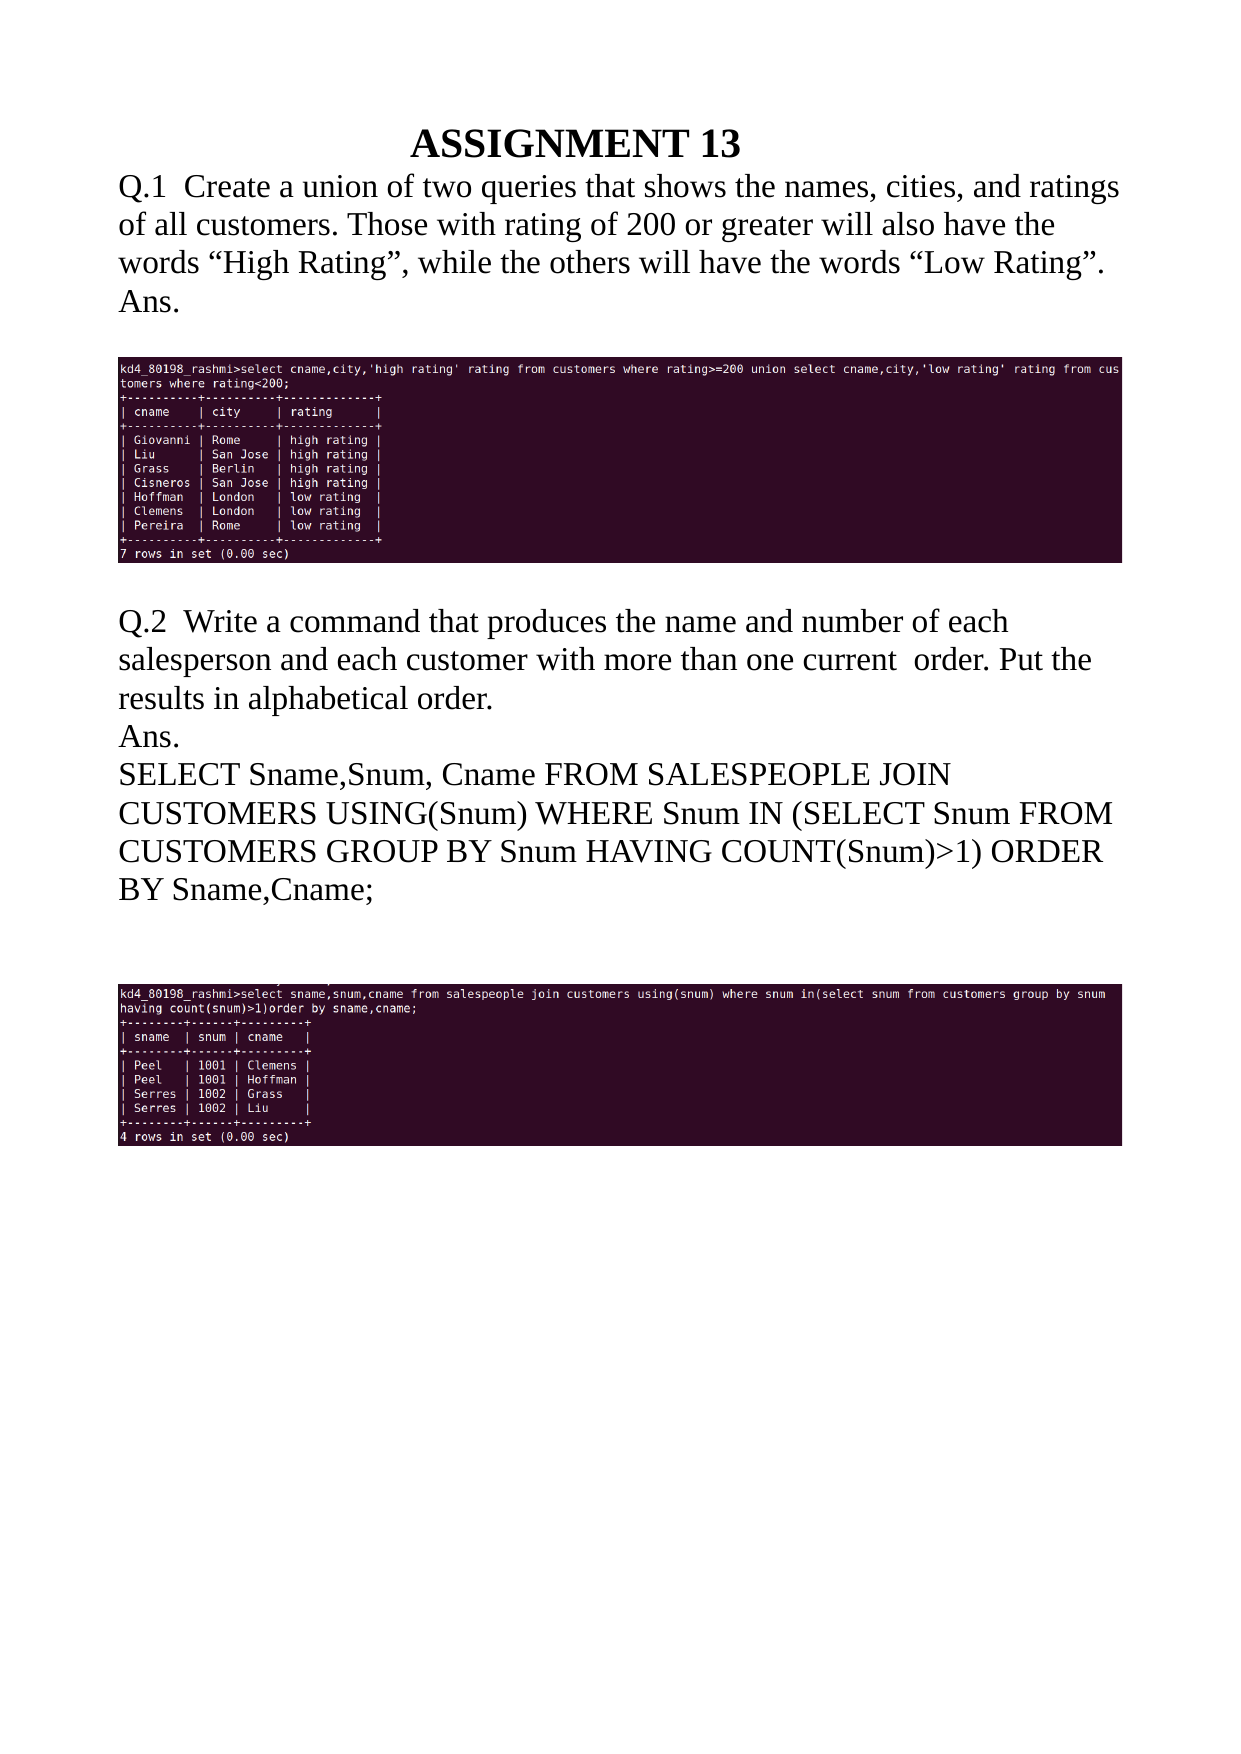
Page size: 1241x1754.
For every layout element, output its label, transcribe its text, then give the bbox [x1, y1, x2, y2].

text Ans. [118, 281, 1122, 319]
text Q.2 Write a command that produces the name and number of each salesperson and each customer with more than one current order. Put the results in alphabetical order. [118, 601, 1122, 716]
text ASSIGNMENT 13 [118, 118, 1122, 166]
picture [118, 357, 1123, 563]
text Ans. [118, 716, 1122, 755]
text SELECT Sname,Snum, Cname FROM SALESPEOPLE JOIN CUSTOMERS USING(Snum) WHERE Snum IN (SELECT Snum FROM CUSTOMERS GROUP BY Snum HAVING COUNT(Snum)>1) ORDER BY Sname,Cname; [118, 755, 1122, 908]
text Q.1 Create a union of two queries that shows the names, cities, and ratings of all customers. Those with rating of 200 or greater will also have the words “High Rating”, while the others will have the words “Low Rating”. [118, 166, 1122, 281]
picture [118, 984, 1123, 1146]
